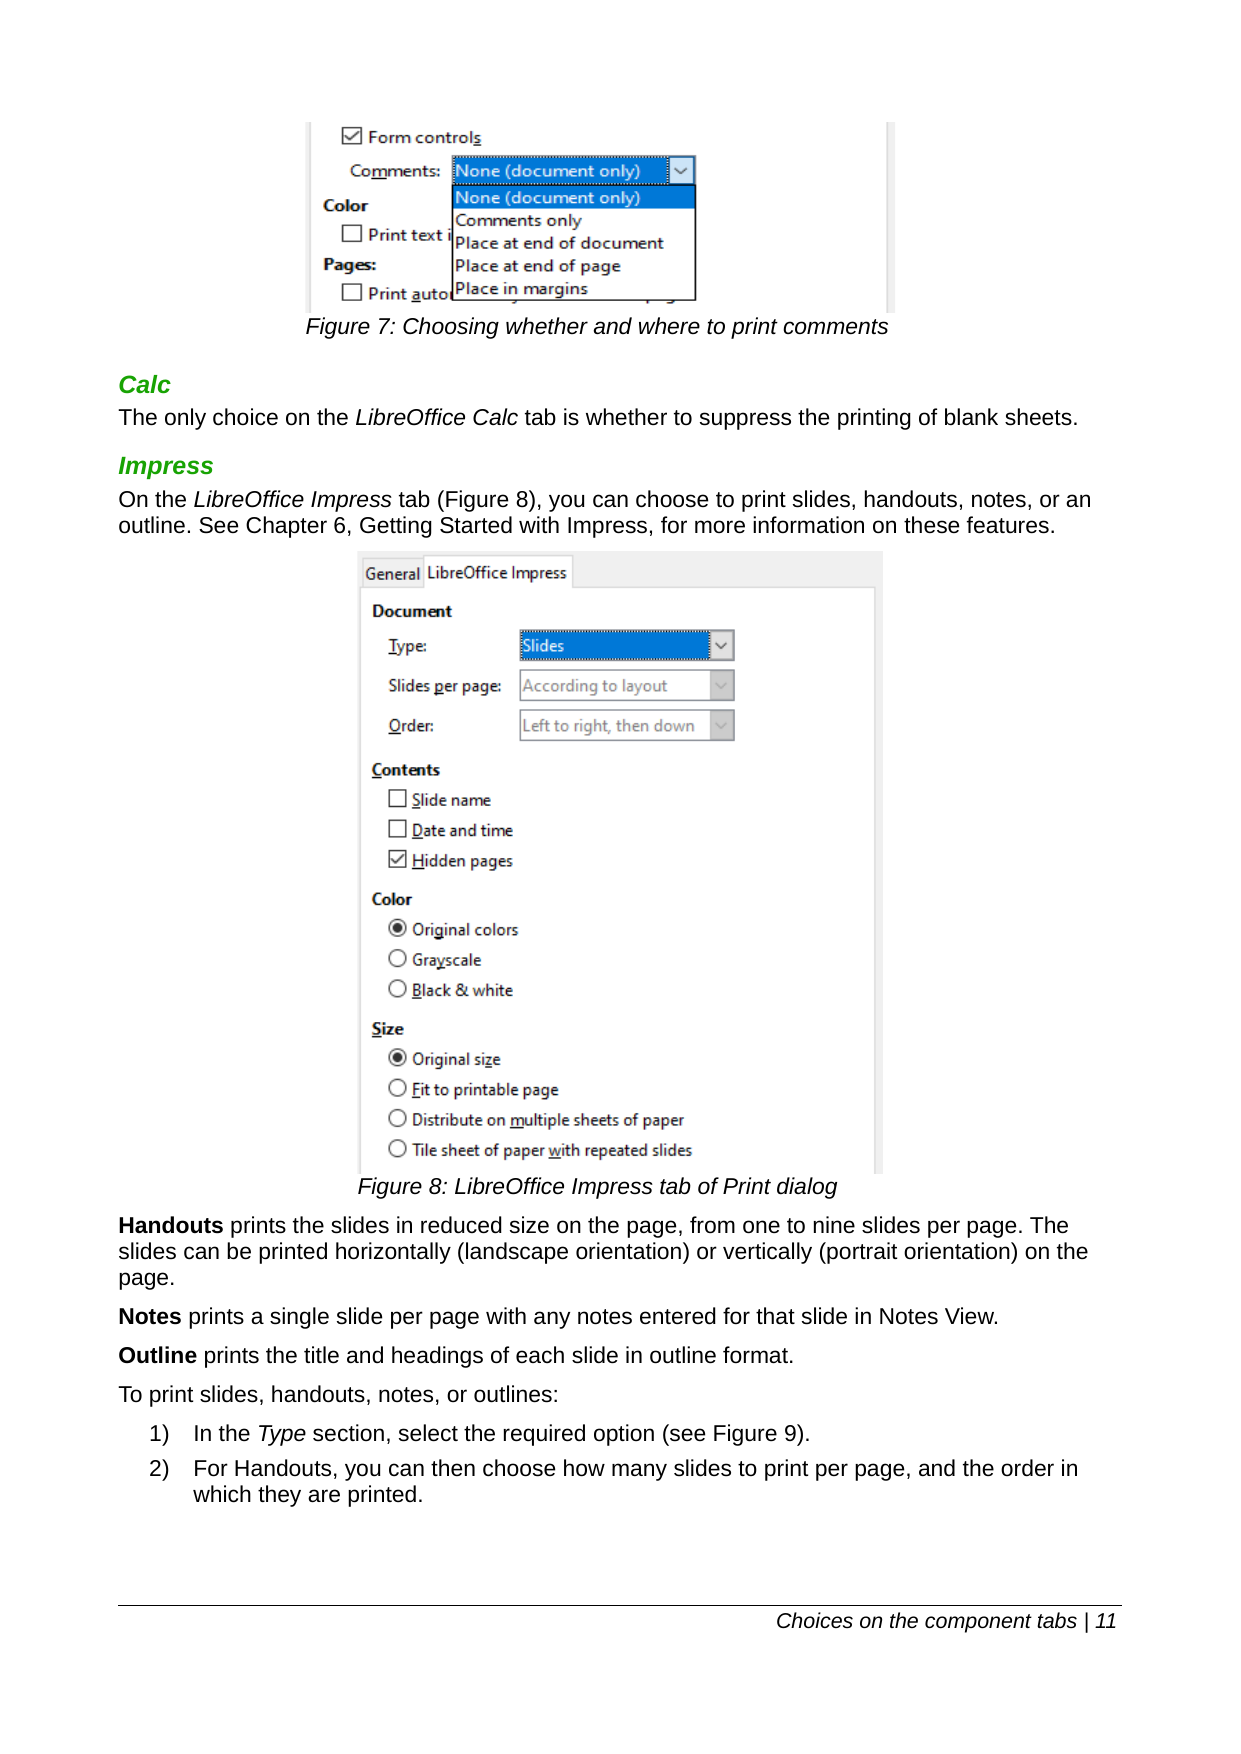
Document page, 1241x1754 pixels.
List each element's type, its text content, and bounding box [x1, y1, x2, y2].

text Figure 7: Choosing whether and where to print comments [305, 118, 935, 339]
text Figure 8: LibreOffice Impress tab of Print dialog [357, 1174, 883, 1199]
text On the LibreOffice Impress tab (Figure 8), you can choose to print slides, handouts, notes, or an outline. See Chapter 6, Getting Started with Impress, for more information on these features. [118, 486, 1122, 539]
subtitle Impress [118, 451, 1122, 480]
text The only choice on the LibreOffice Calc tab is whether to suppress the printing of blank sheets. [118, 404, 1122, 431]
text Handouts prints the slides in reduced size on the page, from one to nine slides per page. The slides can be printed horizontally (landscape orientation) or vertically (portrait orientation) on the page. [118, 1212, 1122, 1291]
list In the Type section, select the required option (see Figure 9). [169, 1420, 1122, 1446]
list For Handouts, you can then choose how many slides to print per page, and the order in which they are printed. [169, 1455, 1122, 1508]
picture [357, 551, 883, 1174]
picture [305, 122, 896, 313]
list To print slides, handouts, notes, or outlines: [118, 1381, 1122, 1407]
text Outline prints the title and headings of each slide in outline format. [118, 1342, 1122, 1368]
text Notes prints a single slide per page with any notes entered for that slide in Notes View. [118, 1303, 1122, 1329]
subtitle Calc [118, 370, 1122, 398]
